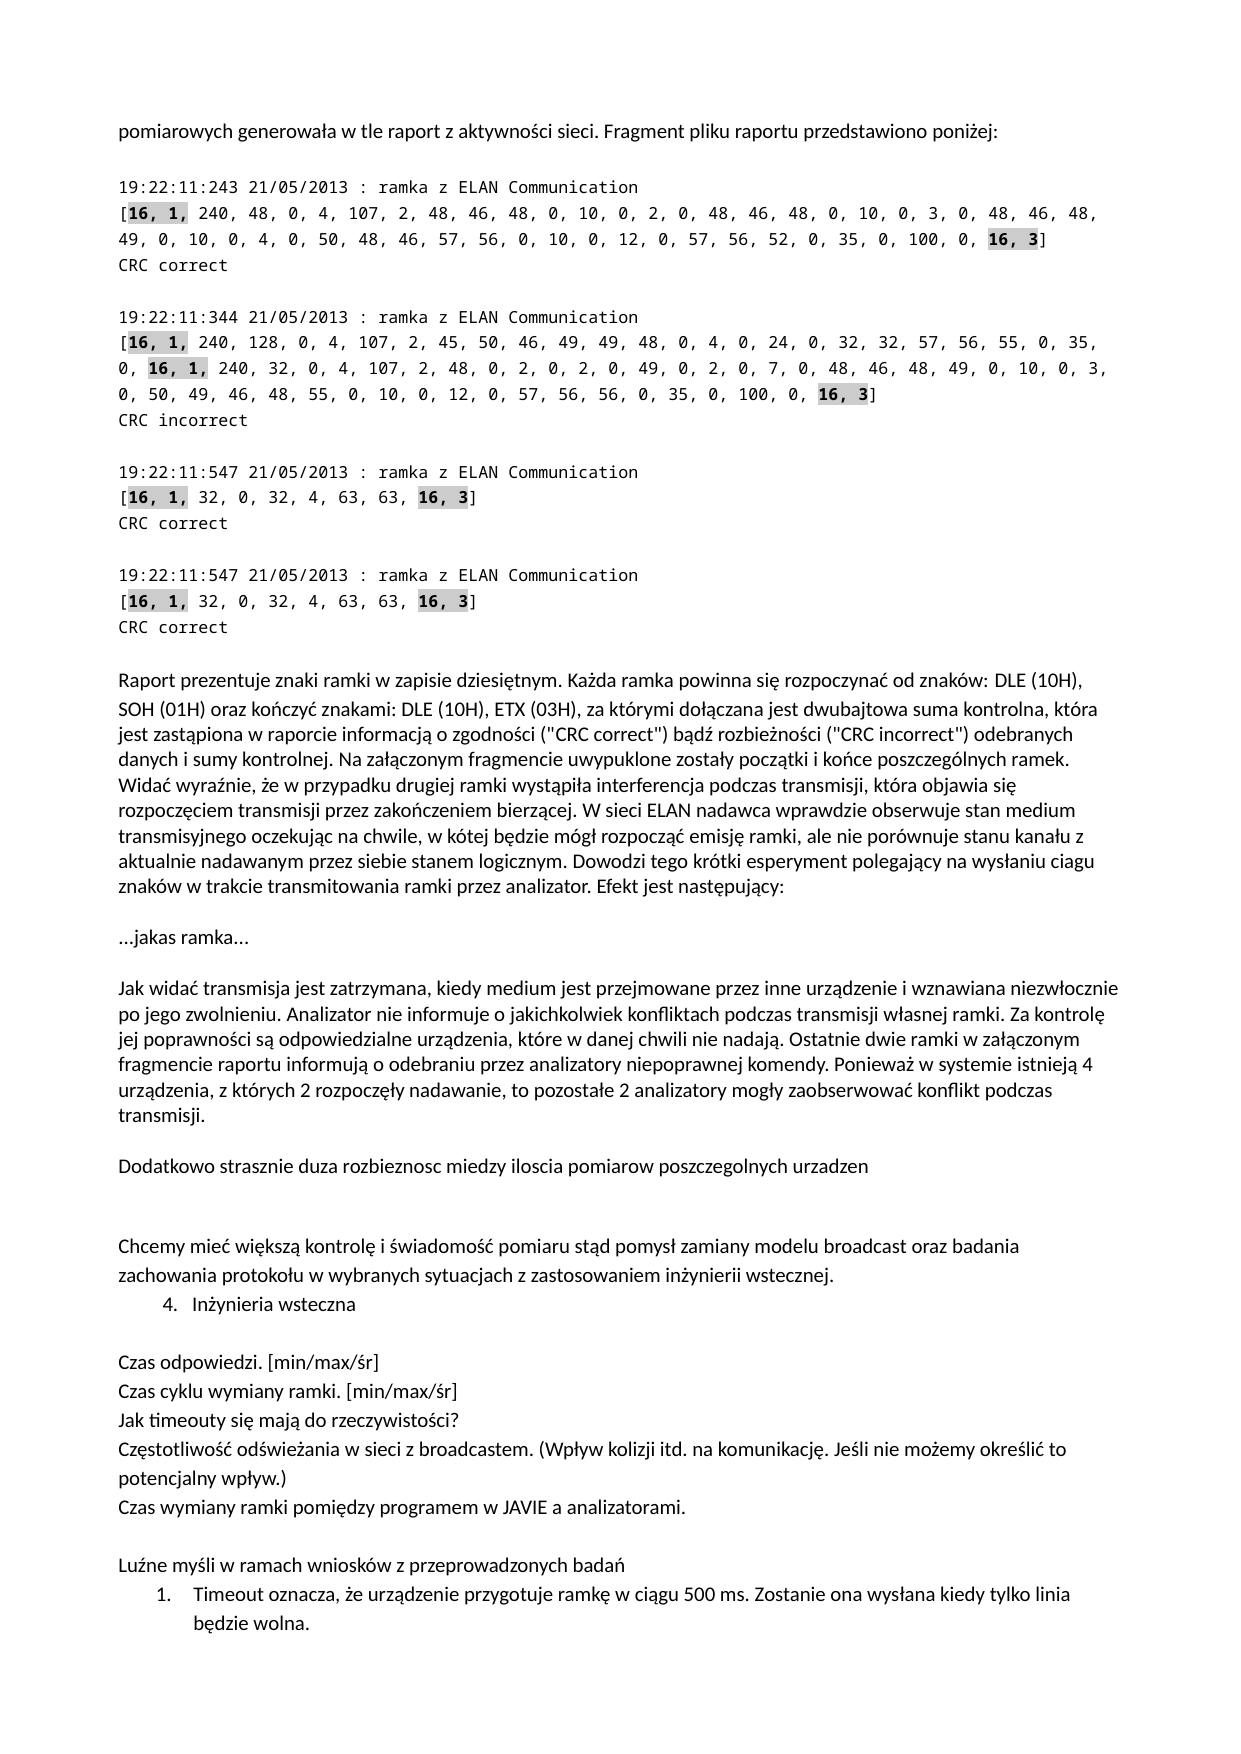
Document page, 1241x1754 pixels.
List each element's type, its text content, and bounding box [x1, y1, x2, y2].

text Chcemy mieć większą kontrolę i świadomość pomiaru stąd pomysł zamiany modelu broadcast oraz badania zachowania protokołu w wybranych sytuacjach z zastosowaniem inżynierii wstecznej. [118, 1233, 1122, 1288]
text Dodatkowo strasznie duza rozbieznosc miedzy iloscia pomiarow poszczegolnych urzadzen [118, 1153, 1122, 1179]
text ...jakas ramka... [118, 924, 1122, 950]
text Czas wymiany ramki pomiędzy programem w JAVIE a analizatorami. [118, 1494, 1122, 1519]
text Jak timeouty się mają do rzeczywistości? [118, 1407, 1122, 1433]
text [16, 1, 240, 128, 0, 4, 107, 2, 45, 50, 46, 49, 49, 48, 0, 4, 0, 24, 0, 32, 32, 57, 56, 55, 0, 35, 0, 16, 1, 240, 32, 0, 4, 107, 2, 48, 0, 2, 0, 2, 0, 49, 0, 2, 0, 7, 0, 48, 46, 48, 49, 0, 10, 0, 3, 0, 50, 49, 46, 48, 55, 0, 10, 0, 12, 0, 57, 56, 56, 0, 35, 0, 100, 0, 16, 3] [118, 331, 1122, 405]
text CRC correct [118, 253, 1122, 276]
text Raport prezentuje znaki ramki w zapisie dziesiętnym. Każda ramka powinna się rozpoczynać od znaków: DLE (10H), [118, 667, 1122, 692]
text Luźne myśli w ramach wniosków z przeprowadzonych badań [118, 1552, 1122, 1577]
list Timeout oznacza, że urządzenie przygotuje ramkę w ciągu 500 ms. Zostanie ona wysłana kiedy tylko linia będzie wolna. [156, 1581, 1122, 1635]
text pomiarowych generowała w tle raport z aktywności sieci. Fragment pliku raportu przedstawiono poniżej: [118, 118, 1122, 143]
text CRC correct [118, 615, 1122, 638]
text 19:22:11:344 21/05/2013 : ramka z ELAN Communication [118, 305, 1122, 328]
text CRC incorrect [118, 408, 1122, 431]
text [16, 1, 32, 0, 32, 4, 63, 63, 16, 3] [118, 486, 1122, 509]
text 19:22:11:547 21/05/2013 : ramka z ELAN Communication [118, 460, 1122, 483]
text [16, 1, 240, 48, 0, 4, 107, 2, 48, 46, 48, 0, 10, 0, 2, 0, 48, 46, 48, 0, 10, 0, 3, 0, 48, 46, 48, 49, 0, 10, 0, 4, 0, 50, 48, 46, 57, 56, 0, 10, 0, 12, 0, 57, 56, 52, 0, 35, 0, 100, 0, 16, 3] [118, 202, 1122, 250]
text SOH (01H) oraz kończyć znakami: DLE (10H), ETX (03H), za którymi dołączana jest dwubajtowa suma kontrolna, która jest zastąpiona w raporcie informacją o zgodności ("CRC correct") bądź rozbieżności ("CRC incorrect") odebranych danych i sumy kontrolnej. Na załączonym fragmencie uwypuklone zostały początki i końce poszczególnych ramek. Widać wyraźnie, że w przypadku drugiej ramki wystąpiła interferencja podczas transmisji, która objawia się rozpoczęciem transmisji przez zakończeniem bierzącej. W sieci ELAN nadawca wprawdzie obserwuje stan medium transmisyjnego oczekując na chwile, w kótej będzie mógł rozpocząć emisję ramki, ale nie porównuje stanu kanału z aktualnie nadawanym przez siebie stanem logicznym. Dowodzi tego krótki esperyment polegający na wysłaniu ciagu znaków w trakcie transmitowania ramki przez analizator. Efekt jest następujący: [118, 696, 1122, 899]
text Częstotliwość odświeżania w sieci z broadcastem. (Wpływ kolizji itd. na komunikację. Jeśli nie możemy określić to potencjalny wpływ.) [118, 1436, 1122, 1491]
text Czas cyklu wymiany ramki. [min/max/śr] [118, 1378, 1122, 1404]
text Jak widać transmisja jest zatrzymana, kiedy medium jest przejmowane przez inne urządzenie i wznawiana niezwłocznie po jego zwolnieniu. Analizator nie informuje o jakichkolwiek konfliktach podczas transmisji własnej ramki. Za kontrolę jej poprawności są odpowiedzialne urządzenia, które w danej chwili nie nadają. Ostatnie dwie ramki w załączonym fragmencie raportu informują o odebraniu przez analizatory niepoprawnej komendy. Ponieważ w systemie istnieją 4 urządzenia, z których 2 rozpoczęły nadawanie, to pozostałe 2 analizatory mogły zaobserwować konflikt podczas transmisji. [118, 975, 1122, 1128]
text 19:22:11:243 21/05/2013 : ramka z ELAN Communication [118, 176, 1122, 199]
list Inżynieria wsteczna [162, 1291, 1122, 1317]
text 19:22:11:547 21/05/2013 : ramka z ELAN Communication [118, 563, 1122, 586]
text [16, 1, 32, 0, 32, 4, 63, 63, 16, 3] [118, 589, 1122, 612]
text CRC correct [118, 512, 1122, 534]
text Czas odpowiedzi. [min/max/śr] [118, 1349, 1122, 1375]
